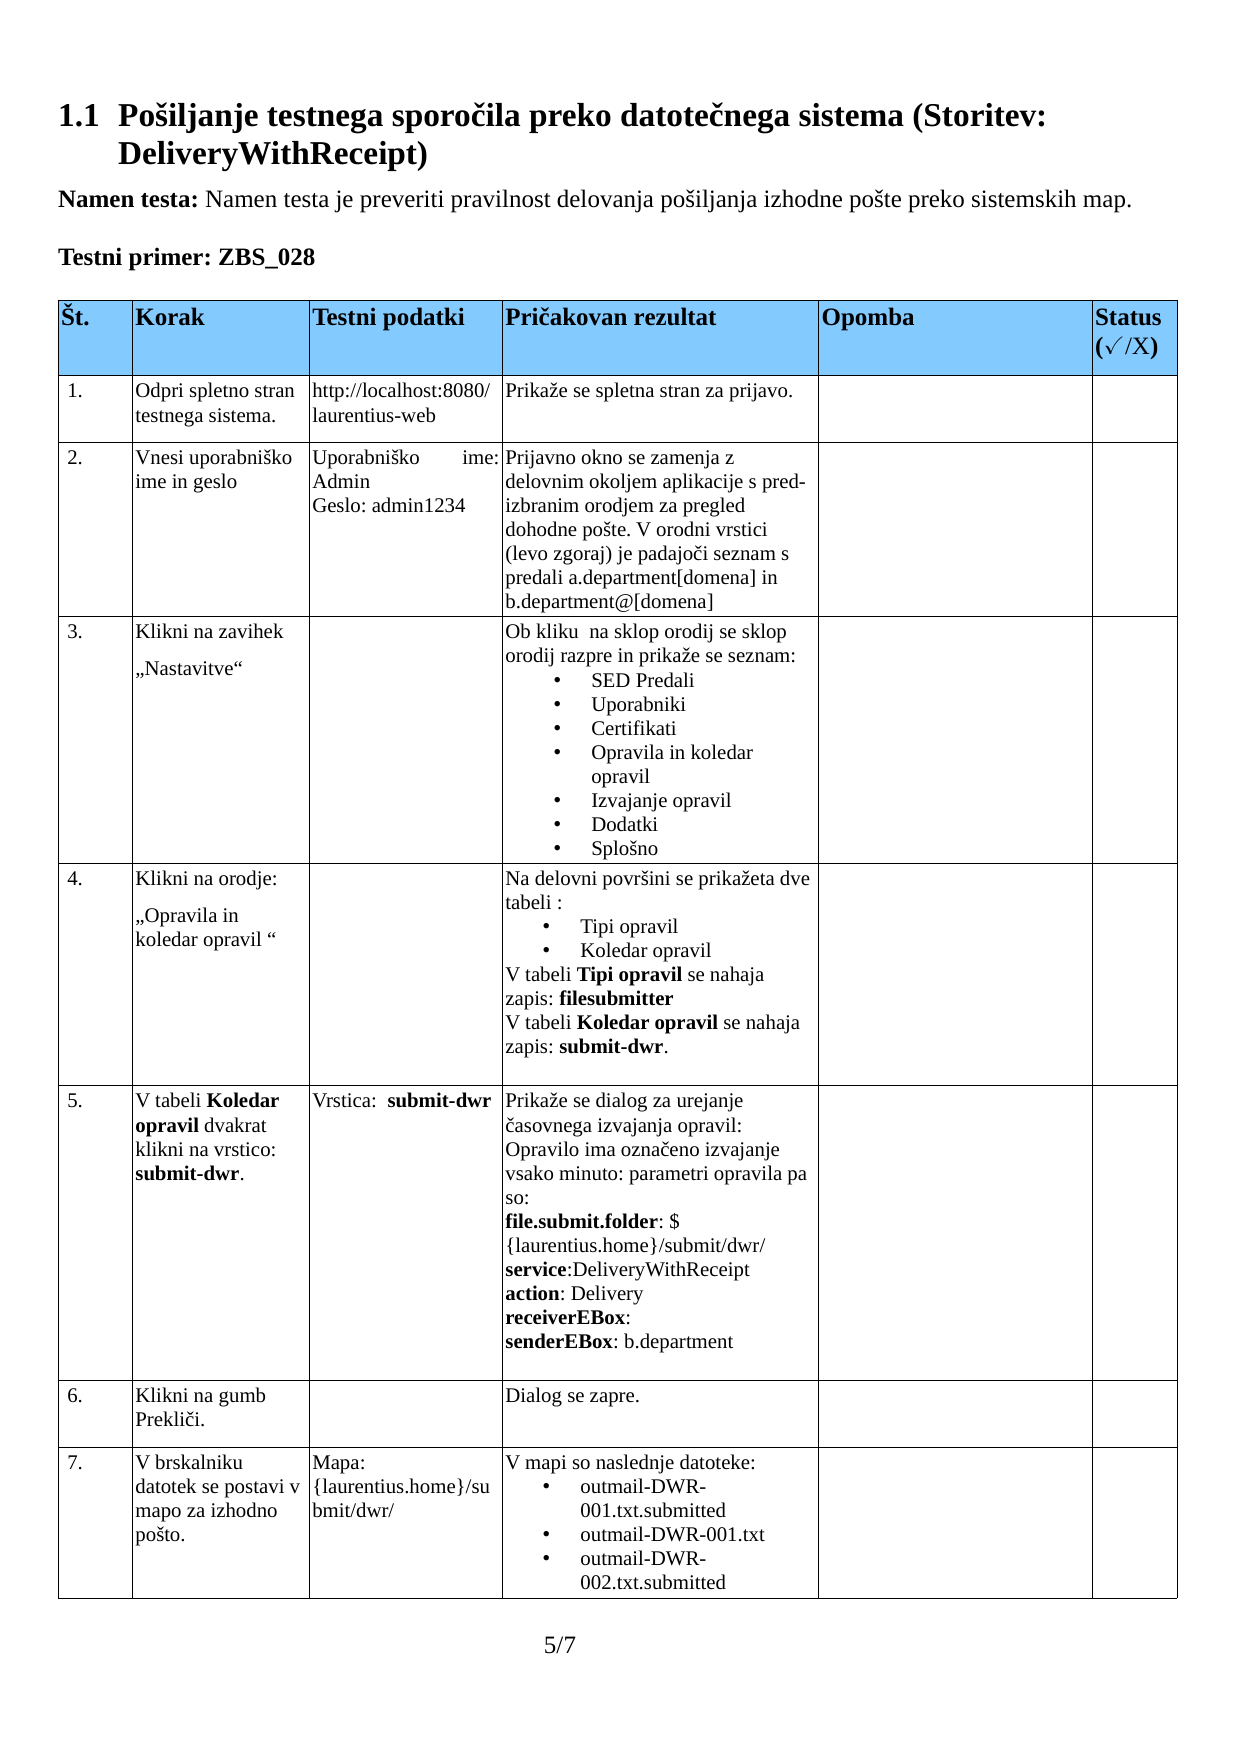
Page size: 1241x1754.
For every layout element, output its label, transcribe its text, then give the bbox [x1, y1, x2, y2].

table_cell [1093, 376, 1177, 442]
table_cell [59, 1448, 132, 1598]
table_cell Uporabniško ime: Admin Geslo: admin1234 [310, 443, 502, 616]
table_cell [819, 376, 1092, 442]
table_cell Odpri spletno stran testnega sistema. [133, 376, 309, 442]
table_header Opomba [819, 301, 1092, 375]
table_cell Ob kliku na sklop orodij se sklop orodij razpre in prikaže se seznam: SED Predali Uporabniki Certifikati Opravila in koledar opravil Izvajanje opravil Dodatki Splošno [503, 617, 818, 863]
table_cell [1093, 1086, 1177, 1380]
text Testni primer: ZBS_028 [58, 242, 1177, 271]
table_cell Klikni na zavihek „Nastavitve“ [133, 617, 309, 863]
table_cell [310, 864, 502, 1085]
table_cell [1093, 443, 1177, 616]
table_cell [310, 617, 502, 863]
table_cell [819, 1086, 1092, 1380]
table_cell V mapi so naslednje datoteke: outmail-DWR-001.txt.submitted outmail-DWR-001.txt outmail-DWR-002.txt.submitted outmail-DWR-002.txt test-1.pdf test-2.pdf test-3.pdf [503, 1448, 818, 1598]
table_cell Vnesi uporabniško ime in geslo [133, 443, 309, 616]
table_cell [1093, 617, 1177, 863]
table_header Testni podatki [310, 301, 502, 375]
table_cell [1093, 1448, 1177, 1598]
table_cell [59, 376, 132, 442]
table_cell [819, 443, 1092, 616]
table_cell [59, 864, 132, 1085]
table_cell [59, 617, 132, 863]
table_cell Klikni na orodje: „Opravila in koledar opravil “ [133, 864, 309, 1085]
table_header Pričakovan rezultat [503, 301, 818, 375]
table_cell Na delovni površini se prikažeta dve tabeli : Tipi opravil Koledar opravil V tabeli Tipi opravil se nahaja zapis: filesubmitter V tabeli Koledar opravil se nahaja zapis: submit-dwr. [503, 864, 818, 1085]
table_cell [819, 1381, 1092, 1447]
table_cell Prijavno okno se zamenja z delovnim okoljem aplikacije s pred-izbranim orodjem za pregled dohodne pošte. V orodni vrstici (levo zgoraj) je padajoči seznam s predali a.department[domena] in b.department@[domena] [503, 443, 818, 616]
table_header Št. [59, 301, 132, 375]
text Namen testa: Namen testa je preveriti pravilnost delovanja pošiljanja izhodne pošte preko sistemskih map. [58, 184, 1177, 213]
table_cell Vrstica: submit-dwr [310, 1086, 502, 1380]
table_header Status (✓/X) [1093, 301, 1177, 375]
table_cell Dialog se zapre. [503, 1381, 818, 1447]
table_header Korak [133, 301, 309, 375]
table_cell [310, 1381, 502, 1447]
table_cell Klikni na gumb Prekliči. [133, 1381, 309, 1447]
table_cell [59, 1086, 132, 1380]
table_cell [59, 443, 132, 616]
table_cell Prikaže se spletna stran za prijavo. [503, 376, 818, 442]
table_cell [59, 1381, 132, 1447]
subtitle Pošiljanje testnega sporočila preko datotečnega sistema (Storitev: DeliveryWithReceipt) [58, 95, 1177, 172]
table_cell V brskalniku datotek se postavi v mapo za izhodno pošto. [133, 1448, 309, 1598]
table_cell V tabeli Koledar opravil dvakrat klikni na vrstico: submit-dwr. [133, 1086, 309, 1380]
table_cell Mapa: {laurentius.home}/submit/dwr/ [310, 1448, 502, 1598]
table_cell [819, 1448, 1092, 1598]
table_cell http://localhost:8080/laurentius-web [310, 376, 502, 442]
table_cell Prikaže se dialog za urejanje časovnega izvajanja opravil: Opravilo ima označeno izvajanje vsako minuto: parametri opravila pa so: file.submit.folder: ${laurentius.home}/submit/dwr/ service:DeliveryWithReceipt action: Delivery receiverEBox: senderEBox: b.department [503, 1086, 818, 1380]
table_cell [819, 864, 1092, 1085]
table_cell [819, 617, 1092, 863]
table_cell [1093, 1381, 1177, 1447]
table_cell [1093, 864, 1177, 1085]
